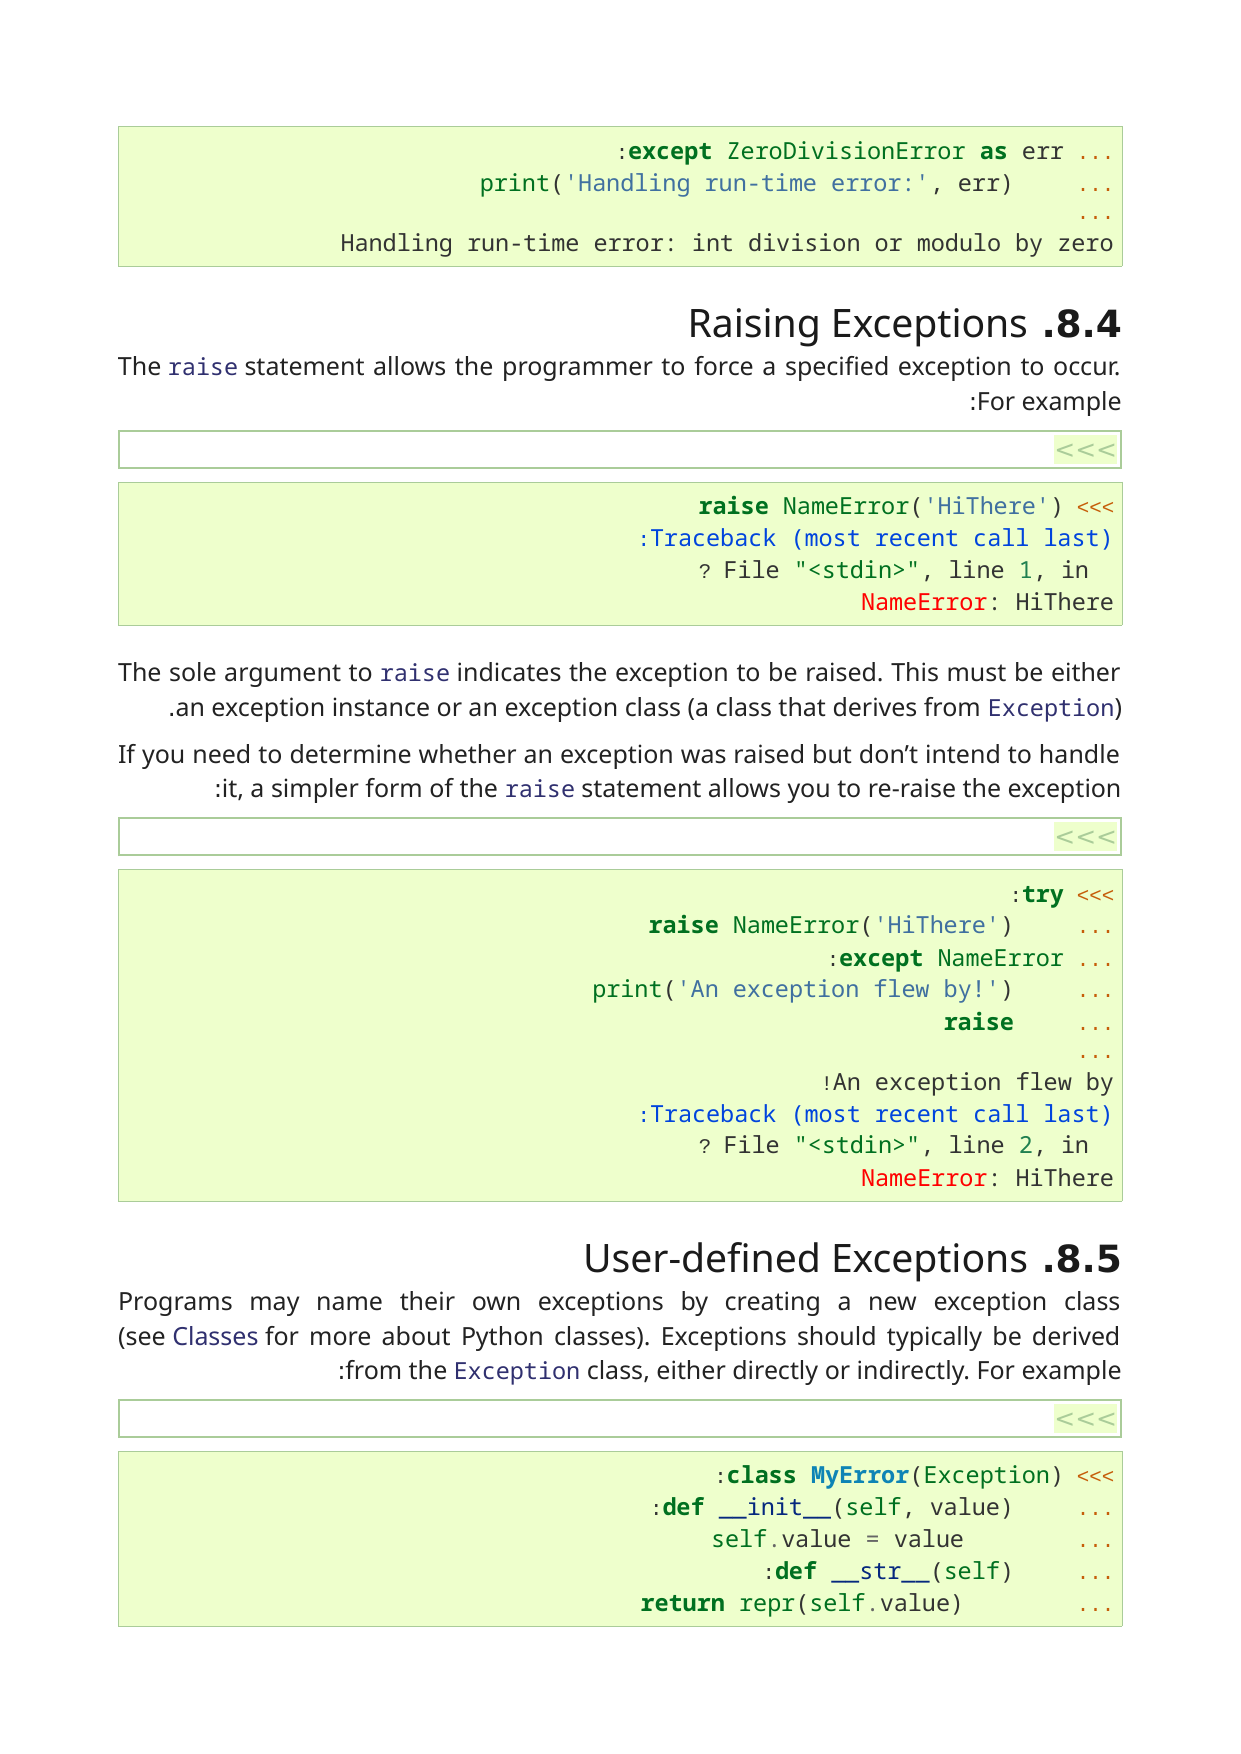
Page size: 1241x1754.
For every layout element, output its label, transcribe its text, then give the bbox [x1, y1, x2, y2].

text ... def __str__(self): [119, 1547, 1122, 1579]
text >>> class MyError(Exception): [119, 1452, 1122, 1483]
subtitle 8.5. User-defined Exceptions [118, 1230, 1122, 1283]
text >>> [120, 1401, 1120, 1436]
text ... print('Handling run-time error:', err) [119, 158, 1122, 190]
text ... except NameError: [119, 933, 1122, 965]
text ... raise [119, 997, 1122, 1029]
text If you need to determine whether an exception was raised but don’t intend to handle it, a simpler form of the raise statement allows you to re-raise the exception: [118, 736, 1122, 805]
text The raise statement allows the programmer to force a specified exception to occur. For example: [118, 349, 1122, 417]
text Traceback (most recent call last): [119, 513, 1122, 546]
text ... print('An exception flew by!') [119, 965, 1122, 997]
text ... [119, 190, 1122, 218]
text Handling run-time error: int division or modulo by zero [119, 218, 1122, 266]
text File "<stdin>", line 2, in ? [119, 1121, 1122, 1153]
text File "<stdin>", line 1, in ? [119, 546, 1122, 577]
text ... except ZeroDivisionError as err: [119, 127, 1122, 158]
text The sole argument to raise indicates the exception to be raised. This must be either an exception instance or an exception class (a class that derives from Exception). [118, 655, 1122, 723]
text NameError: HiThere [119, 1153, 1122, 1201]
text ... def __init__(self, value): [119, 1483, 1122, 1515]
text ... raise NameError('HiThere') [119, 901, 1122, 933]
text >>> raise NameError('HiThere') [119, 483, 1122, 513]
text Programs may name their own exceptions by creating a new exception class (see Classes for more about Python classes). Exceptions should typically be derived from the Exception class, either directly or indirectly. For example: [118, 1283, 1122, 1387]
text ... [119, 1029, 1122, 1057]
text An exception flew by! [119, 1057, 1122, 1089]
text >>> [120, 432, 1120, 467]
text Traceback (most recent call last): [119, 1089, 1122, 1121]
text >>> [120, 819, 1120, 854]
text NameError: HiThere [119, 577, 1122, 625]
text ... self.value = value [119, 1515, 1122, 1547]
text >>> try: [119, 870, 1122, 901]
subtitle 8.4. Raising Exceptions [118, 295, 1122, 349]
text ... return repr(self.value) [119, 1579, 1122, 1626]
